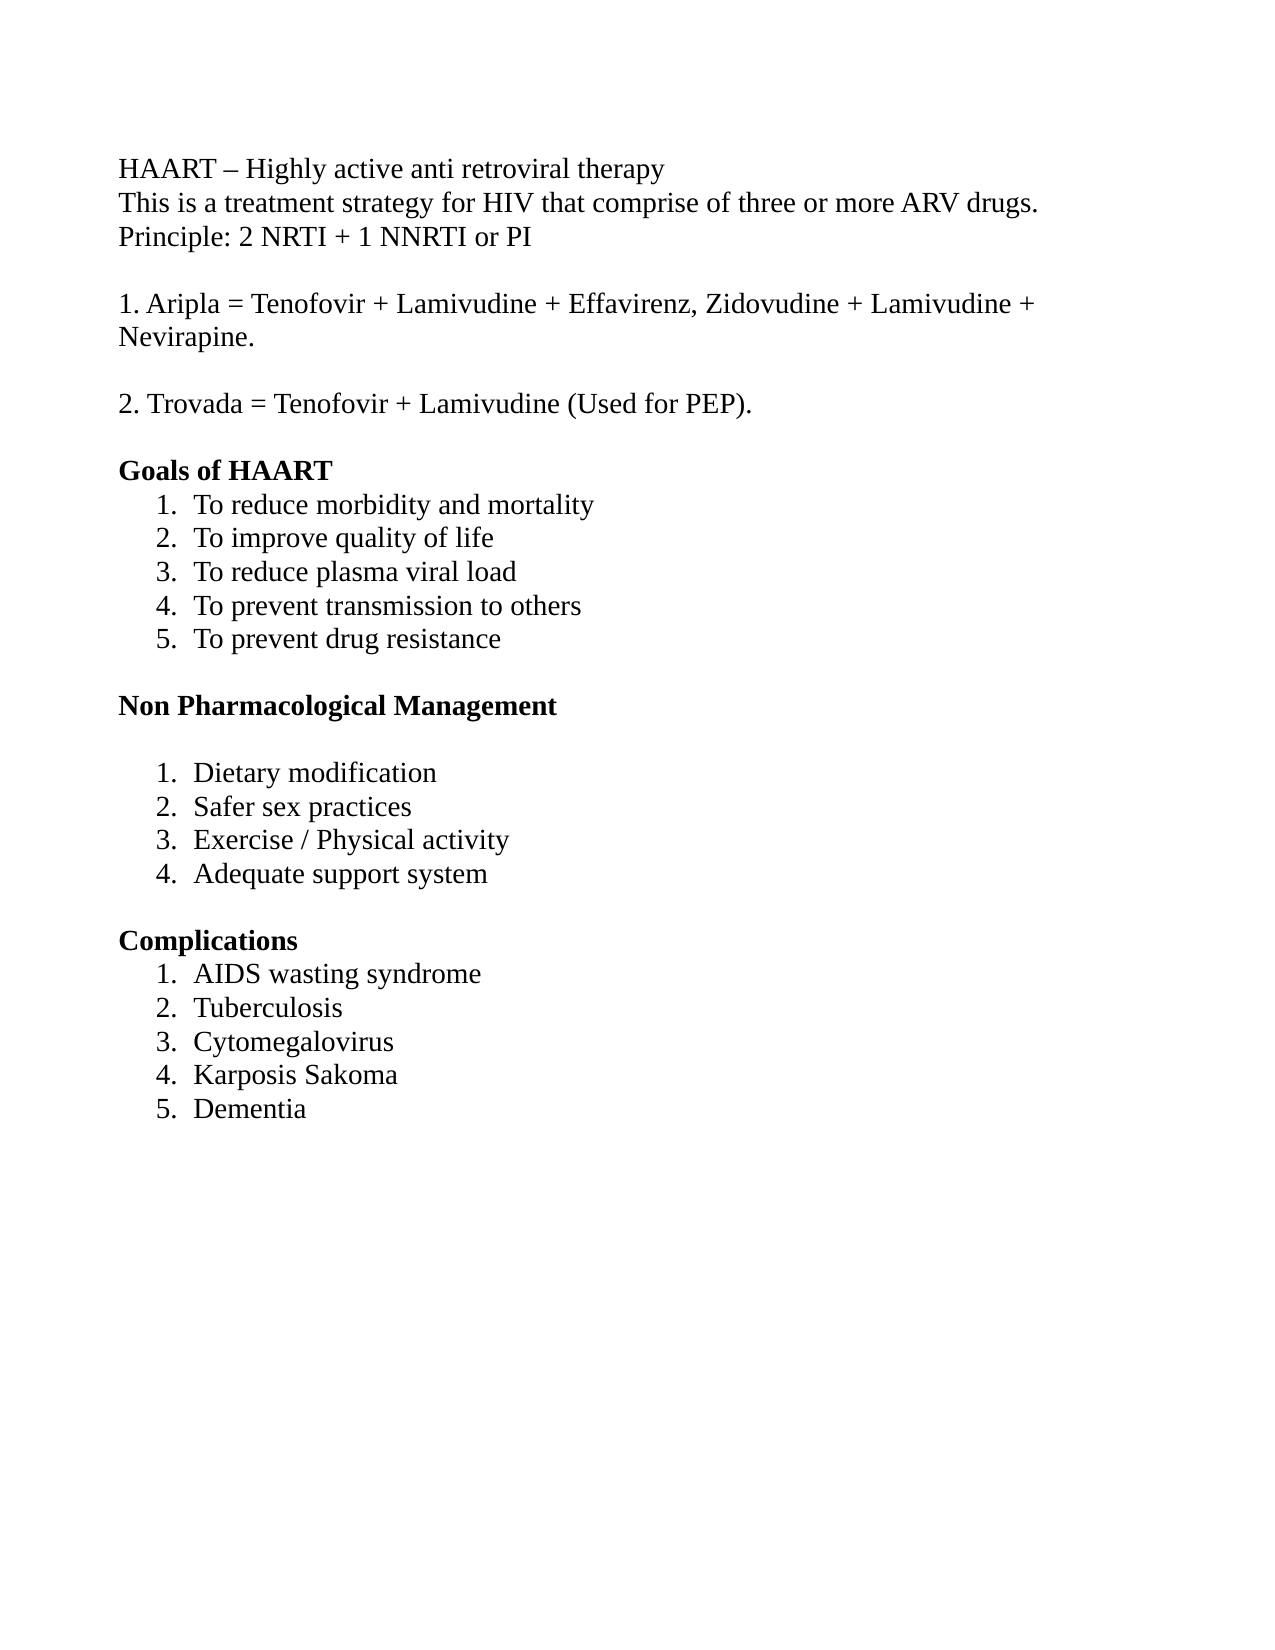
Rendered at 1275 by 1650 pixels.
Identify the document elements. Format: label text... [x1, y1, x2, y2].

list Karposis Sakoma [156, 1057, 1157, 1091]
list Cytomegalovirus [156, 1024, 1157, 1057]
text 2. Trovada = Tenofovir + Lamivudine (Used for PEP). [118, 386, 1157, 420]
list Dietary modification [156, 755, 1157, 789]
list Adequate support system [156, 856, 1157, 889]
list To reduce plasma viral load [156, 554, 1157, 588]
list To reduce morbidity and mortality [156, 487, 1157, 521]
text Principle: 2 NRTI + 1 NNRTI or PI [118, 219, 1157, 252]
text This is a treatment strategy for HIV that comprise of three or more ARV drugs. [118, 185, 1157, 219]
list To prevent transmission to others [156, 588, 1157, 621]
list Safer sex practices [156, 789, 1157, 822]
text 1. Aripla = Tenofovir + Lamivudine + Effavirenz, Zidovudine + Lamivudine + Nevirapine. [118, 286, 1157, 353]
text Non Pharmacological Management [118, 688, 1157, 722]
text Complications [118, 923, 1157, 957]
list Tuberculosis [156, 990, 1157, 1024]
list Dementia [156, 1091, 1157, 1124]
list AIDS wasting syndrome [156, 957, 1157, 990]
list To prevent drug resistance [156, 621, 1157, 655]
list To improve quality of life [156, 521, 1157, 554]
text Goals of HAART [118, 453, 1157, 487]
list Exercise / Physical activity [156, 822, 1157, 856]
text HAART – Highly active anti retroviral therapy [118, 152, 1157, 185]
